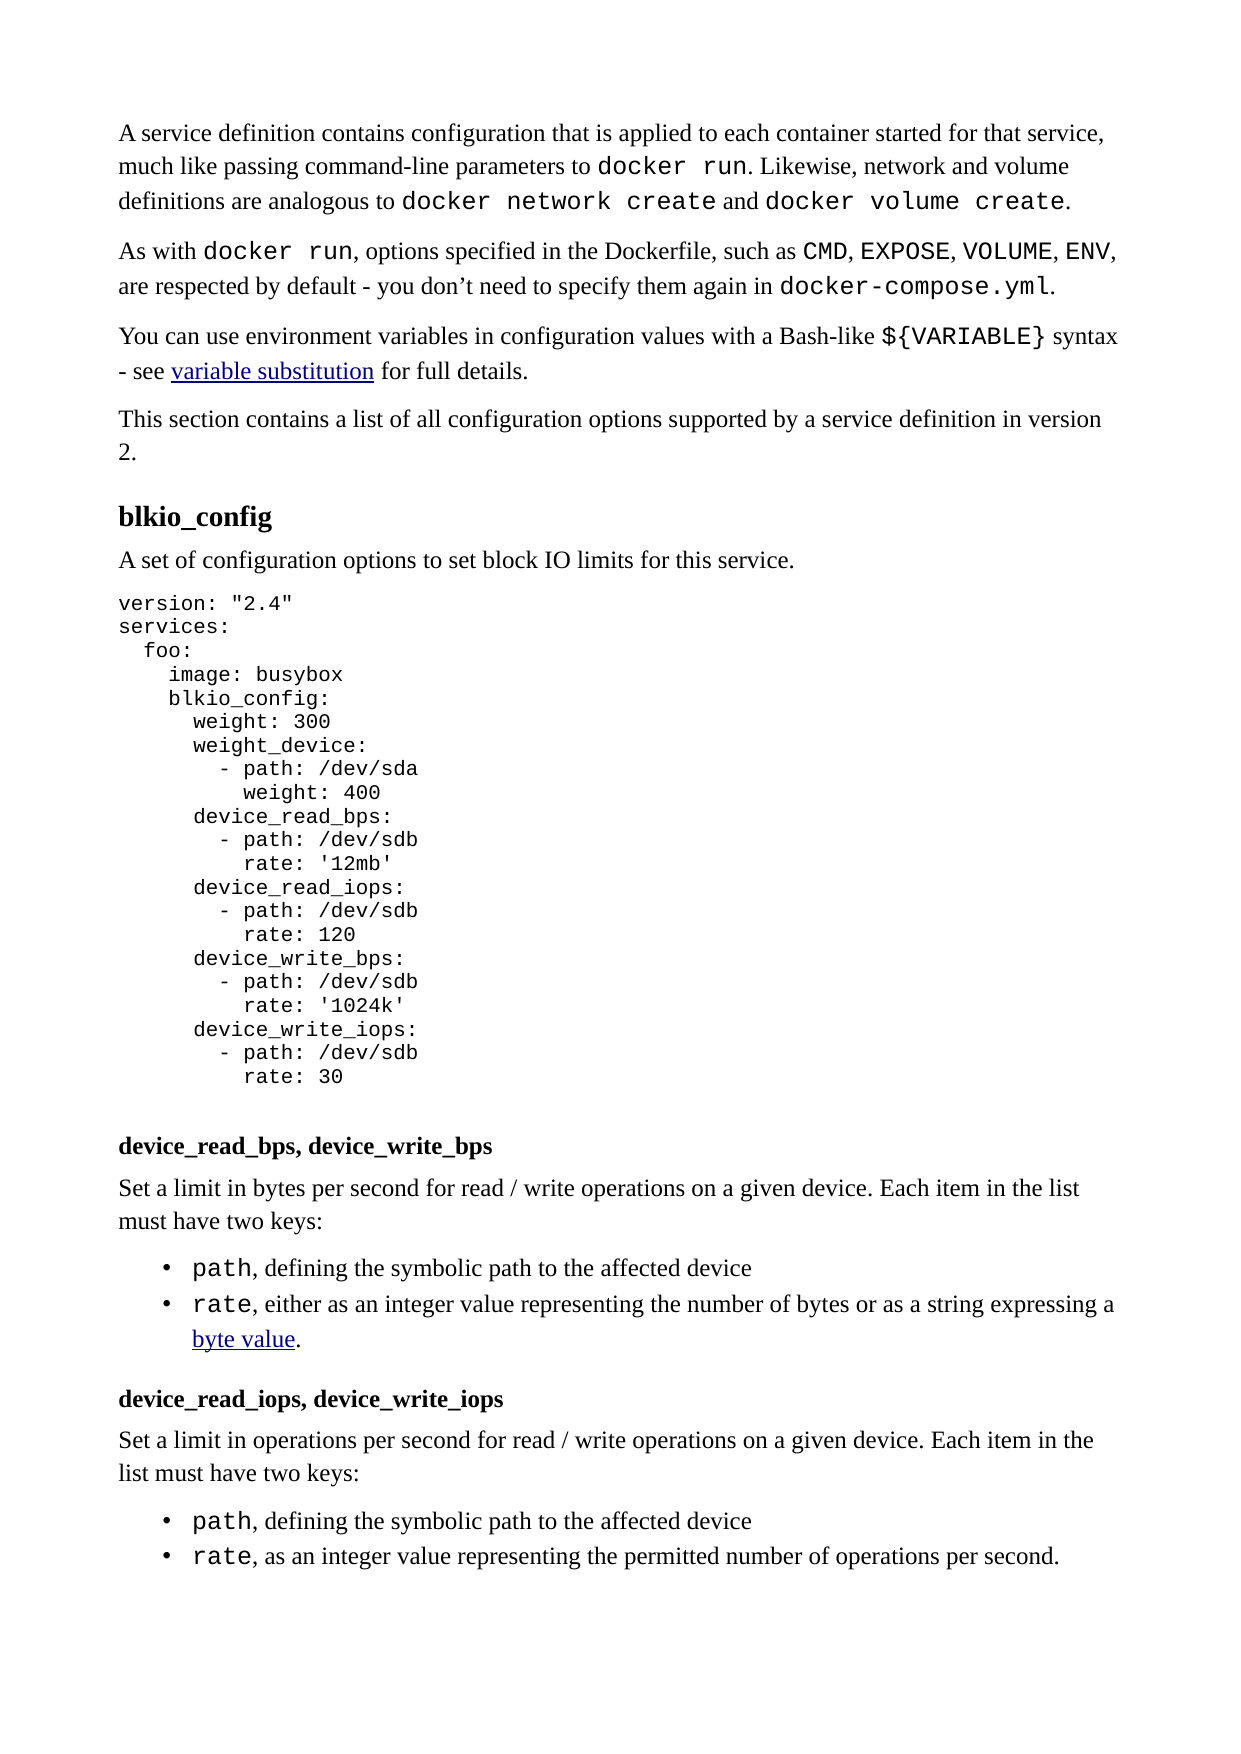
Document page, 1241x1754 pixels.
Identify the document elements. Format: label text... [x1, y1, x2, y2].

text A set of configuration options to set block IO limits for this service. [118, 545, 1122, 574]
text services: [118, 617, 1122, 640]
text rate: '12mb' [118, 853, 1122, 877]
text As with docker run, options specified in the Dockerfile, such as CMD, EXPOSE, VOLUME, ENV, are respected by default - you don’t need to specify them again in docker-compose.yml. [118, 236, 1122, 302]
subtitle device_read_iops, device_write_iops [118, 1384, 1122, 1413]
list rate, as an integer value representing the permitted number of operations per second. [162, 1541, 1122, 1572]
text - path: /dev/sdb [118, 829, 1122, 853]
text device_write_bps: [118, 948, 1122, 971]
text Set a limit in bytes per second for read / write operations on a given device. Each item in the list must have two keys: [118, 1173, 1122, 1234]
subtitle blkio_config [118, 499, 1122, 533]
text This section contains a list of all configuration options supported by a service definition in version 2. [118, 404, 1122, 466]
list path, defining the symbolic path to the affected device [162, 1506, 1122, 1537]
text image: busybox [118, 664, 1122, 687]
text - path: /dev/sdb [118, 971, 1122, 995]
text - path: /dev/sdb [118, 900, 1122, 924]
text Set a limit in operations per second for read / write operations on a given device. Each item in the list must have two keys: [118, 1425, 1122, 1487]
text - path: /dev/sda [118, 758, 1122, 782]
list rate, either as an integer value representing the number of bytes or as a string expressing a byte value. [162, 1289, 1122, 1353]
text weight: 400 [118, 782, 1122, 806]
text device_read_iops: [118, 877, 1122, 900]
text foo: [118, 640, 1122, 664]
text rate: 120 [118, 924, 1122, 948]
text rate: '1024k' [118, 995, 1122, 1018]
text device_write_iops: [118, 1018, 1122, 1042]
text device_read_bps: [118, 806, 1122, 829]
list path, defining the symbolic path to the affected device [162, 1253, 1122, 1284]
text You can use environment variables in configuration values with a Bash-like ${VARIABLE} syntax - see variable substitution for full details. [118, 321, 1122, 385]
text rate: 30 [118, 1066, 1122, 1089]
text A service definition contains configuration that is applied to each container started for that service, much like passing command-line parameters to docker run. Likewise, network and volume definitions are analogous to docker network create and docker volume create. [118, 118, 1122, 217]
text blkio_config: [118, 687, 1122, 711]
subtitle device_read_bps, device_write_bps [118, 1131, 1122, 1160]
text version: "2.4" [118, 593, 1122, 617]
text weight_device: [118, 735, 1122, 758]
text weight: 300 [118, 711, 1122, 735]
text - path: /dev/sdb [118, 1042, 1122, 1066]
